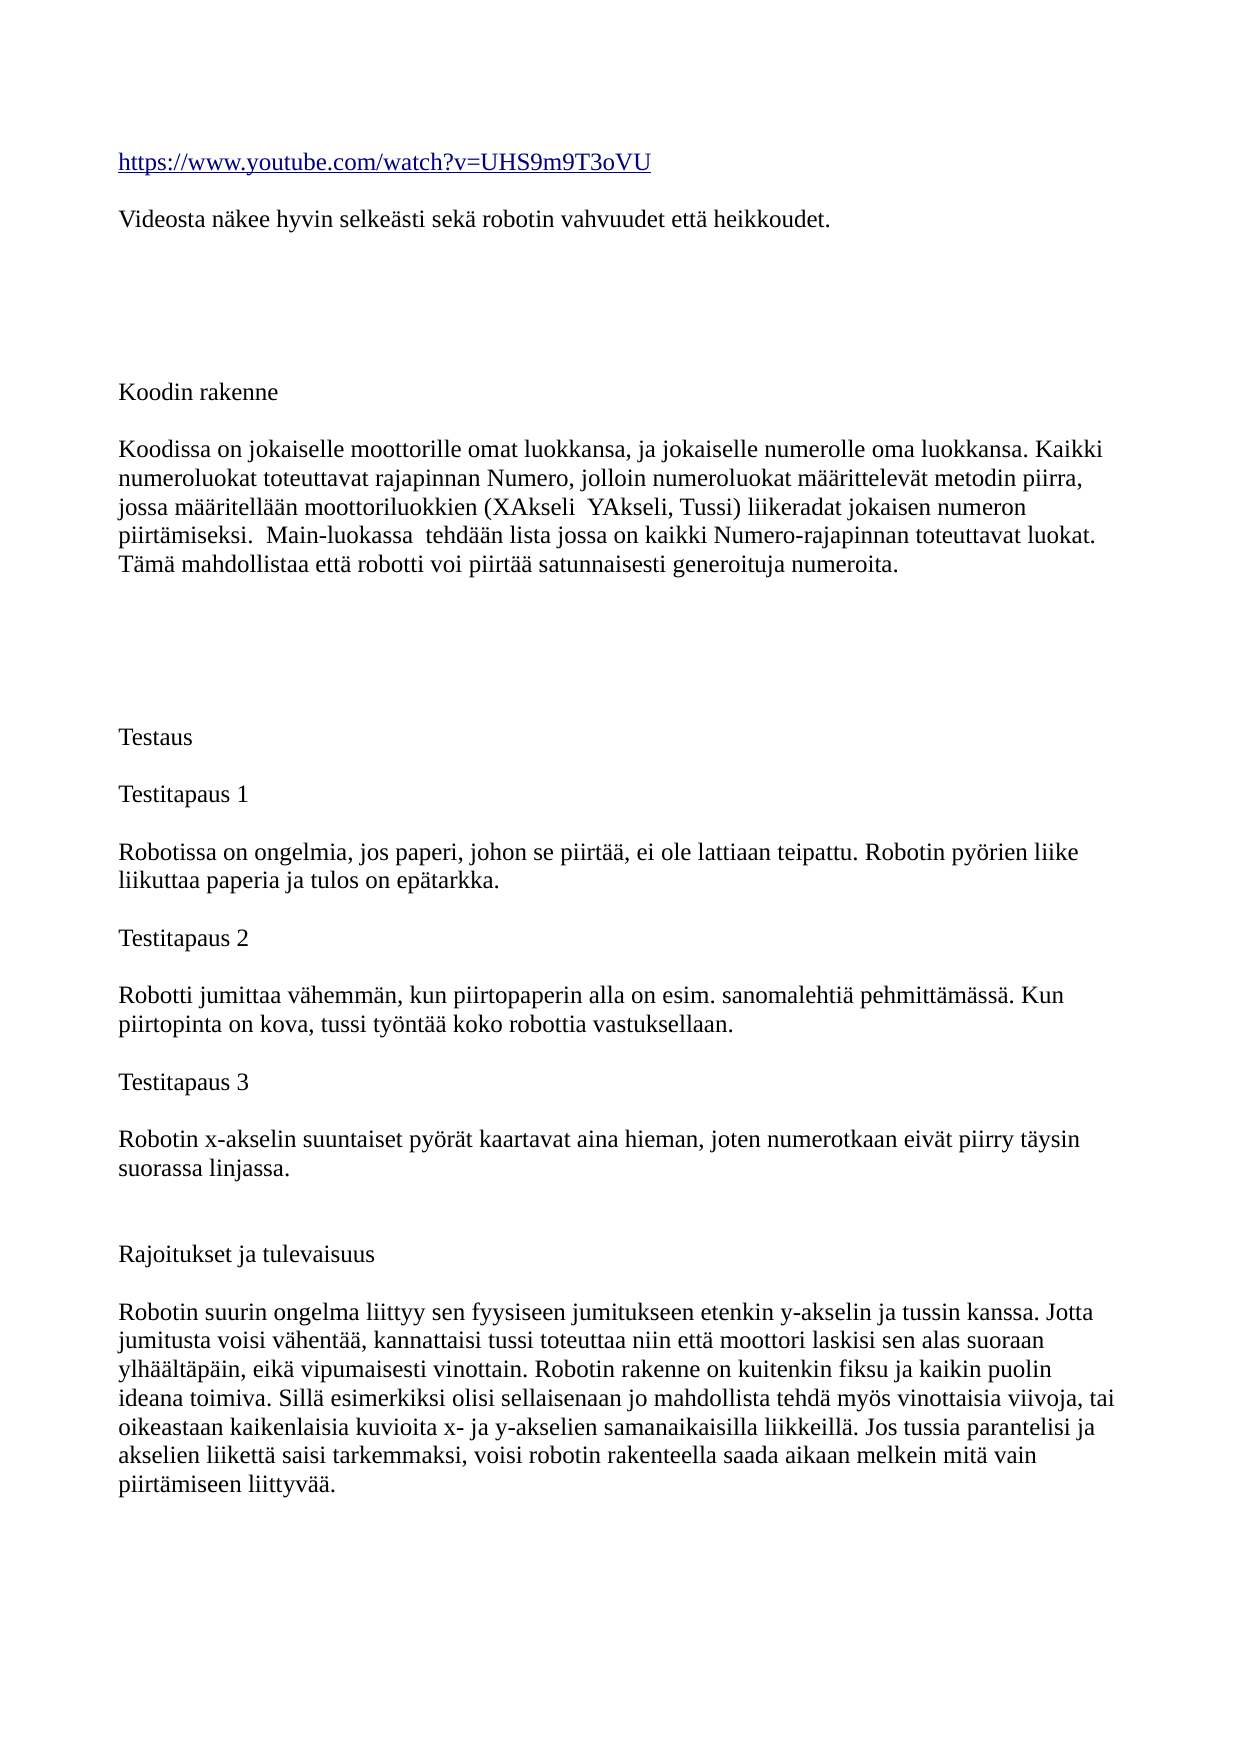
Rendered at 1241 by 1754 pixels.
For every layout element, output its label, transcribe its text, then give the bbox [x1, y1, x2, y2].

text Robotin suurin ongelma liittyy sen fyysiseen jumitukseen etenkin y-akselin ja tussin kanssa. Jotta jumitusta voisi vähentää, kannattaisi tussi toteuttaa niin että moottori laskisi sen alas suoraan ylhäältäpäin, eikä vipumaisesti vinottain. Robotin rakenne on kuitenkin fiksu ja kaikin puolin ideana toimiva. Sillä esimerkiksi olisi sellaisenaan jo mahdollista tehdä myös vinottaisia viivoja, tai oikeastaan kaikenlaisia kuvioita x- ja y-akselien samanaikaisilla liikkeillä. Jos tussia parantelisi ja akselien liikettä saisi tarkemmaksi, voisi robotin rakenteella saada aikaan melkein mitä vain piirtämiseen liittyvää. [118, 1297, 1122, 1498]
text Videosta näkee hyvin selkeästi sekä robotin vahvuudet että heikkoudet. [118, 204, 1122, 233]
text Koodin rakenne [118, 377, 1122, 406]
text Testitapaus 2 [118, 923, 1122, 952]
text Rajoitukset ja tulevaisuus [118, 1239, 1122, 1268]
text https://www.youtube.com/watch?v=UHS9m9T3oVU [118, 147, 1122, 176]
text Testaus [118, 722, 1122, 751]
text Koodissa on jokaiselle moottorille omat luokkansa, ja jokaiselle numerolle oma luokkansa. Kaikki numeroluokat toteuttavat rajapinnan Numero, jolloin numeroluokat määrittelevät metodin piirra, jossa määritellään moottoriluokkien (XAkseli YAkseli, Tussi) liikeradat jokaisen numeron piirtämiseksi. Main-luokassa tehdään lista jossa on kaikki Numero-rajapinnan toteuttavat luokat. Tämä mahdollistaa että robotti voi piirtää satunnaisesti generoituja numeroita. [118, 434, 1122, 578]
text Testitapaus 1 [118, 779, 1122, 808]
text Robotti jumittaa vähemmän, kun piirtopaperin alla on esim. sanomalehtiä pehmittämässä. Kun piirtopinta on kova, tussi työntää koko robottia vastuksellaan. [118, 981, 1122, 1038]
text Robotissa on ongelmia, jos paperi, johon se piirtää, ei ole lattiaan teipattu. Robotin pyörien liike liikuttaa paperia ja tulos on epätarkka. [118, 837, 1122, 894]
text Testitapaus 3 [118, 1067, 1122, 1096]
text Robotin x-akselin suuntaiset pyörät kaartavat aina hieman, joten numerotkaan eivät piirry täysin suorassa linjassa. [118, 1124, 1122, 1182]
